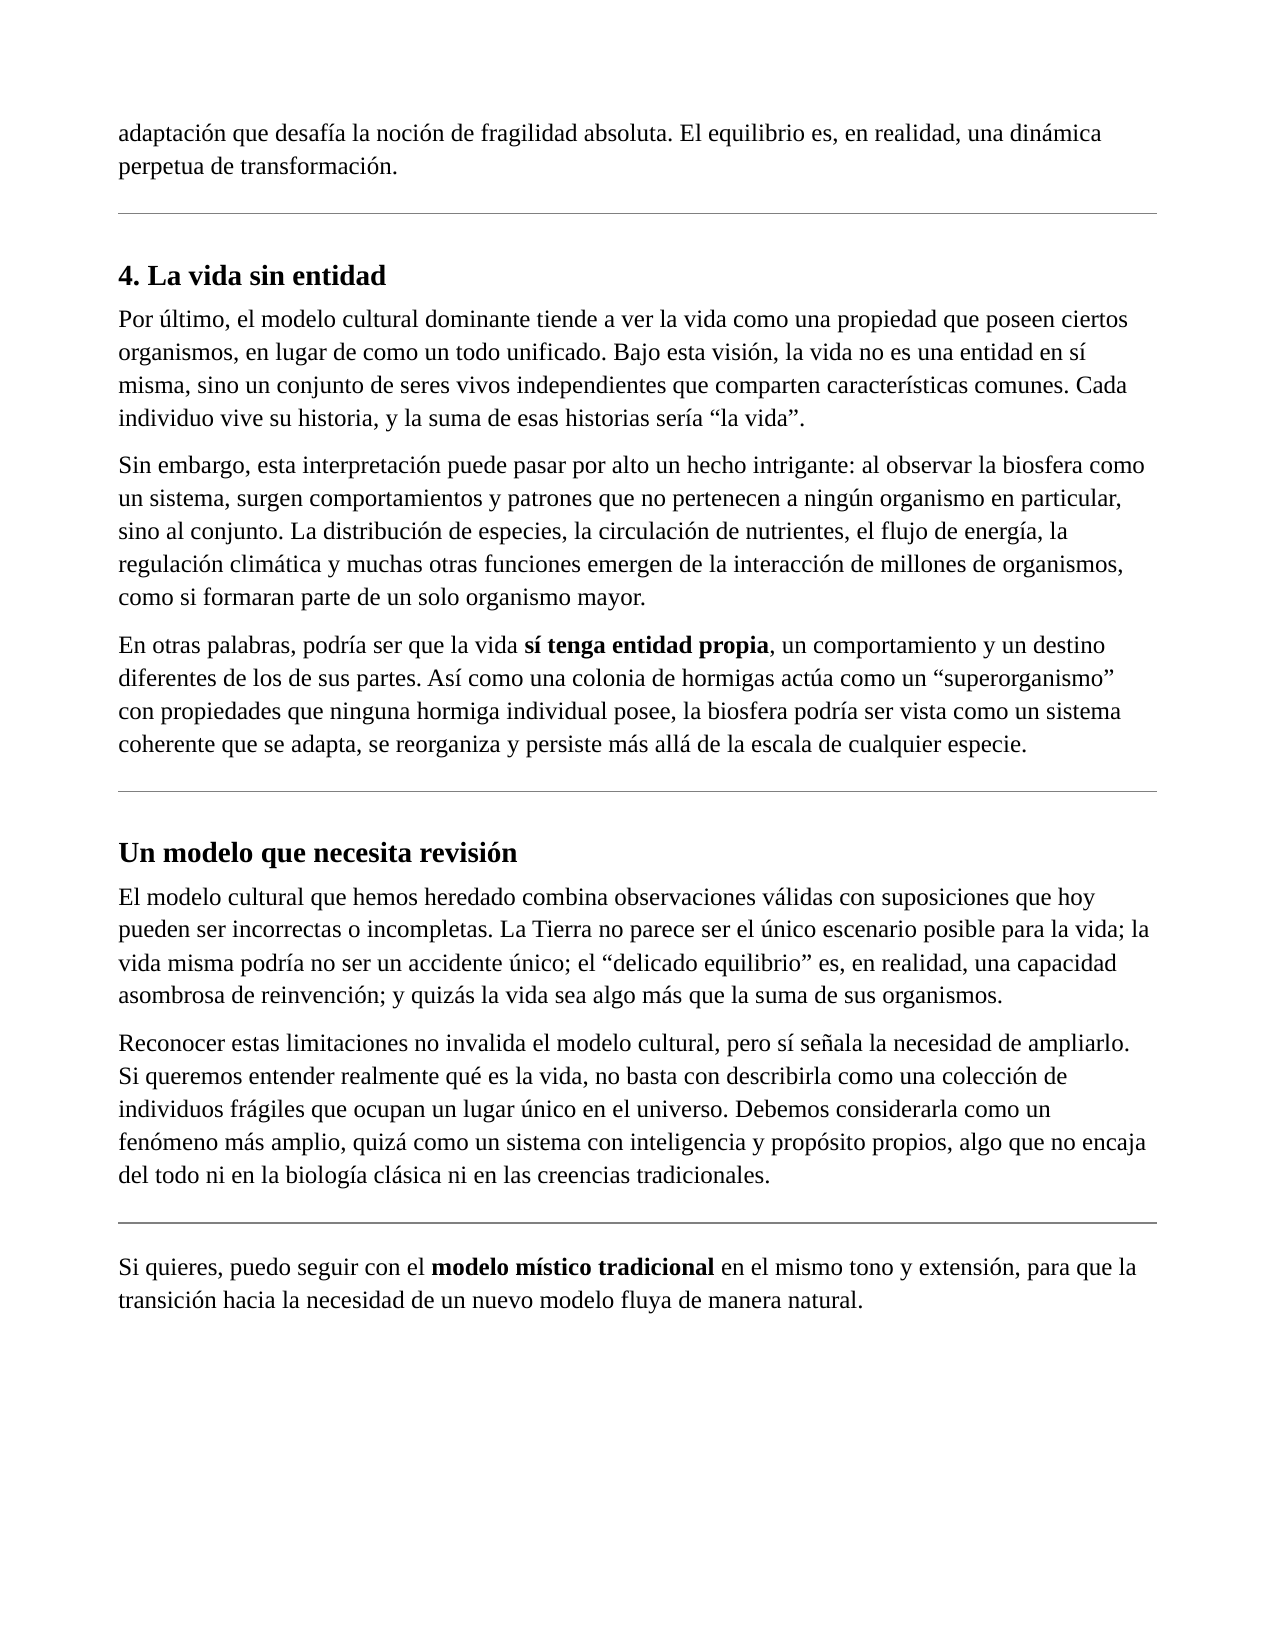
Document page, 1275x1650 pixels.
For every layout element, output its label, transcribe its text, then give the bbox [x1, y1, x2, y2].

text Si quieres, puedo seguir con el modelo místico tradicional en el mismo tono y extensión, para que la transición hacia la necesidad de un nuevo modelo fluya de manera natural. [118, 1252, 1157, 1314]
text El modelo cultural que hemos heredado combina observaciones válidas con suposiciones que hoy pueden ser incorrectas o incompletas. La Tierra no parece ser el único escenario posible para la vida; la vida misma podría no ser un accidente único; el “delicado equilibrio” es, en realidad, una capacidad asombrosa de reinvención; y quizás la vida sea algo más que la suma de sus organismos. [118, 882, 1157, 1009]
subtitle Un modelo que necesita revisión [118, 836, 1157, 869]
text En otras palabras, podría ser que la vida sí tenga entidad propia, un comportamiento y un destino diferentes de los de sus partes. Así como una colonia de hormigas actúa como un “superorganismo” con propiedades que ninguna hormiga individual posee, la biosfera podría ser vista como un sistema coherente que se adapta, se reorganiza y persiste más allá de la escala de cualquier especie. [118, 630, 1157, 758]
text adaptación que desafía la noción de fragilidad absoluta. El equilibrio es, en realidad, una dinámica perpetua de transformación. [118, 118, 1157, 180]
subtitle 4. La vida sin entidad [118, 258, 1157, 291]
text Reconocer estas limitaciones no invalida el modelo cultural, pero sí señala la necesidad de ampliarlo. Si queremos entender realmente qué es la vida, no basta con describirla como una colección de individuos frágiles que ocupan un lugar único en el universo. Debemos considerarla como un fenómeno más amplio, quizá como un sistema con inteligencia y propósito propios, algo que no encaja del todo ni en la biología clásica ni en las creencias tradicionales. [118, 1028, 1157, 1189]
text Sin embargo, esta interpretación puede pasar por alto un hecho intrigante: al observar la biosfera como un sistema, surgen comportamientos y patrones que no pertenecen a ningún organismo en particular, sino al conjunto. La distribución de especies, la circulación de nutrientes, el flujo de energía, la regulación climática y muchas otras funciones emergen de la interacción de millones de organismos, como si formaran parte de un solo organismo mayor. [118, 450, 1157, 611]
text Por último, el modelo cultural dominante tiende a ver la vida como una propiedad que poseen ciertos organismos, en lugar de como un todo unificado. Bajo esta visión, la vida no es una entidad en sí misma, sino un conjunto de seres vivos independientes que comparten características comunes. Cada individuo vive su historia, y la suma de esas historias sería “la vida”. [118, 304, 1157, 431]
